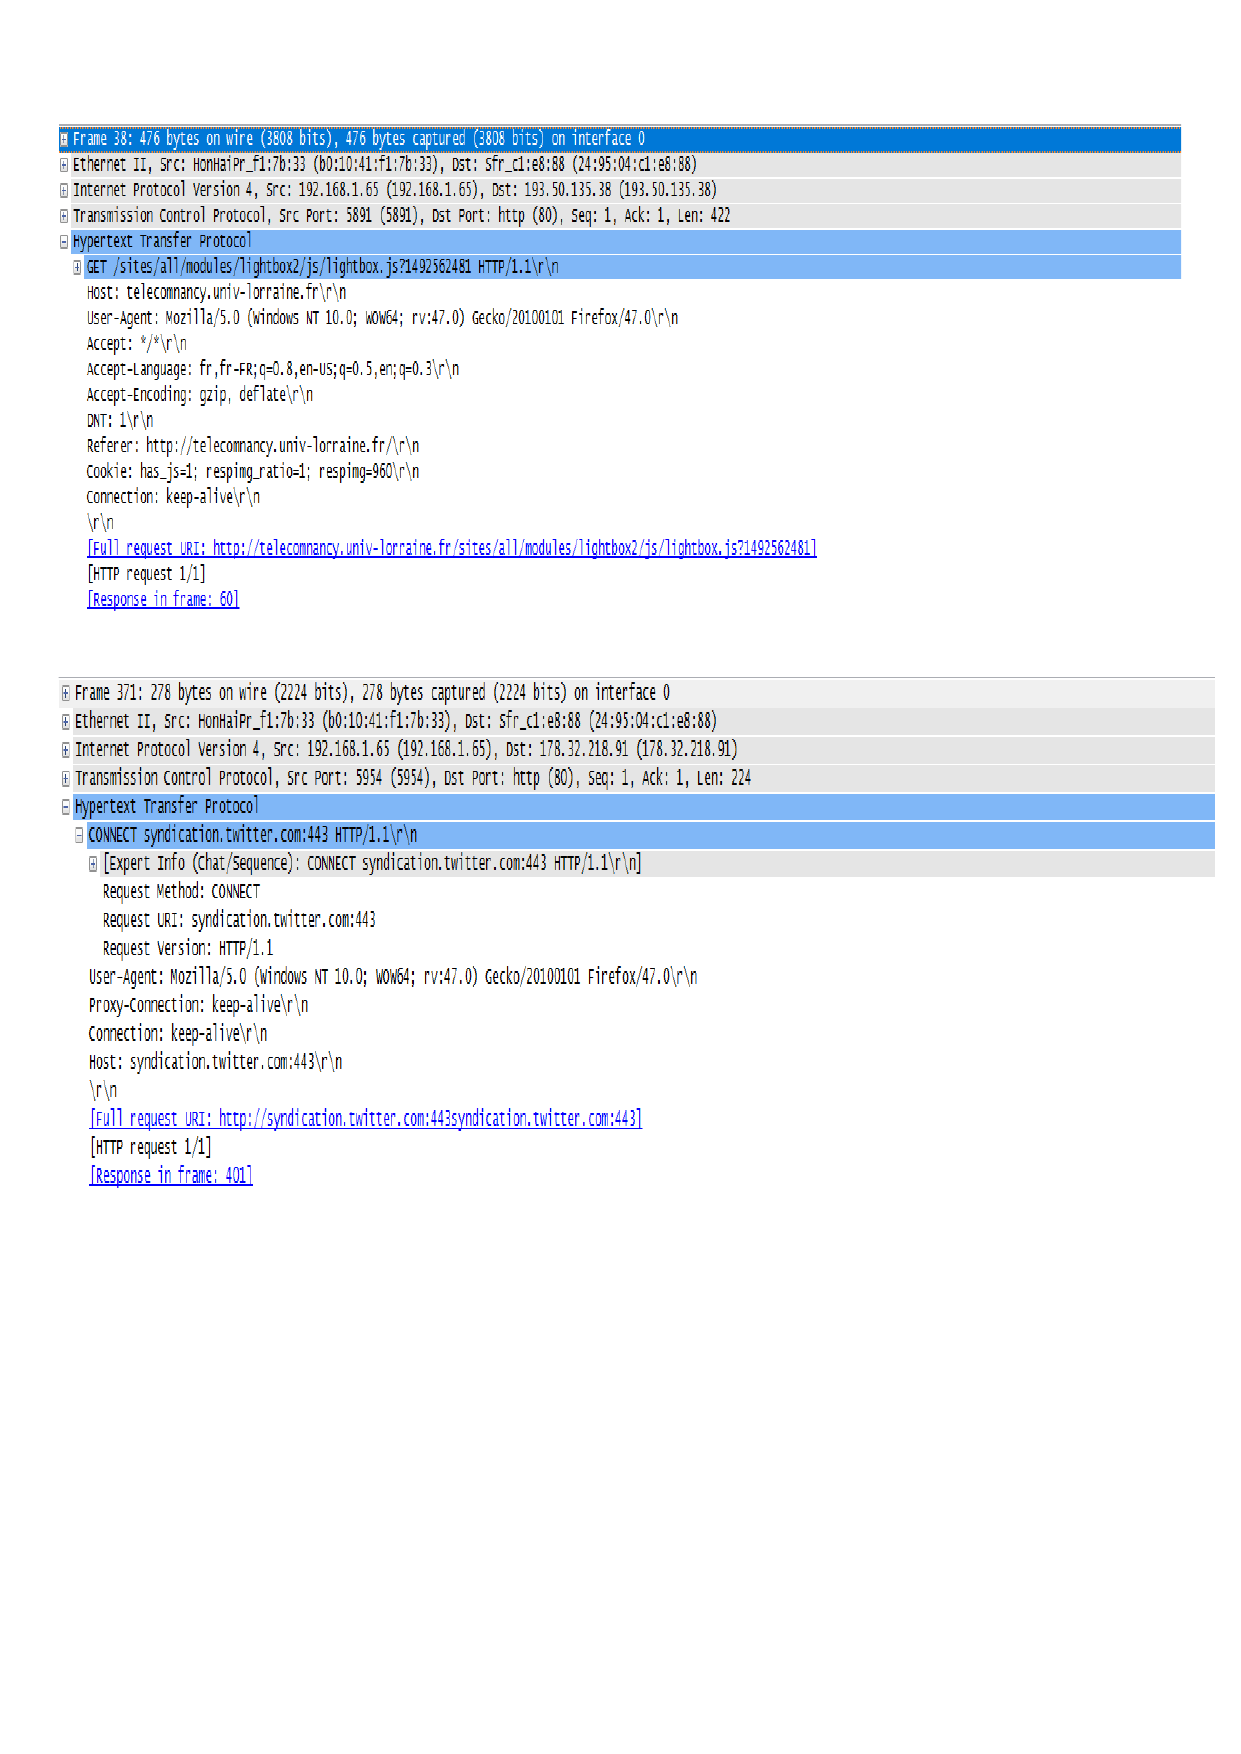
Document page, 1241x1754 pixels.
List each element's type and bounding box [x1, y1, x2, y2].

picture [58, 124, 1215, 1730]
